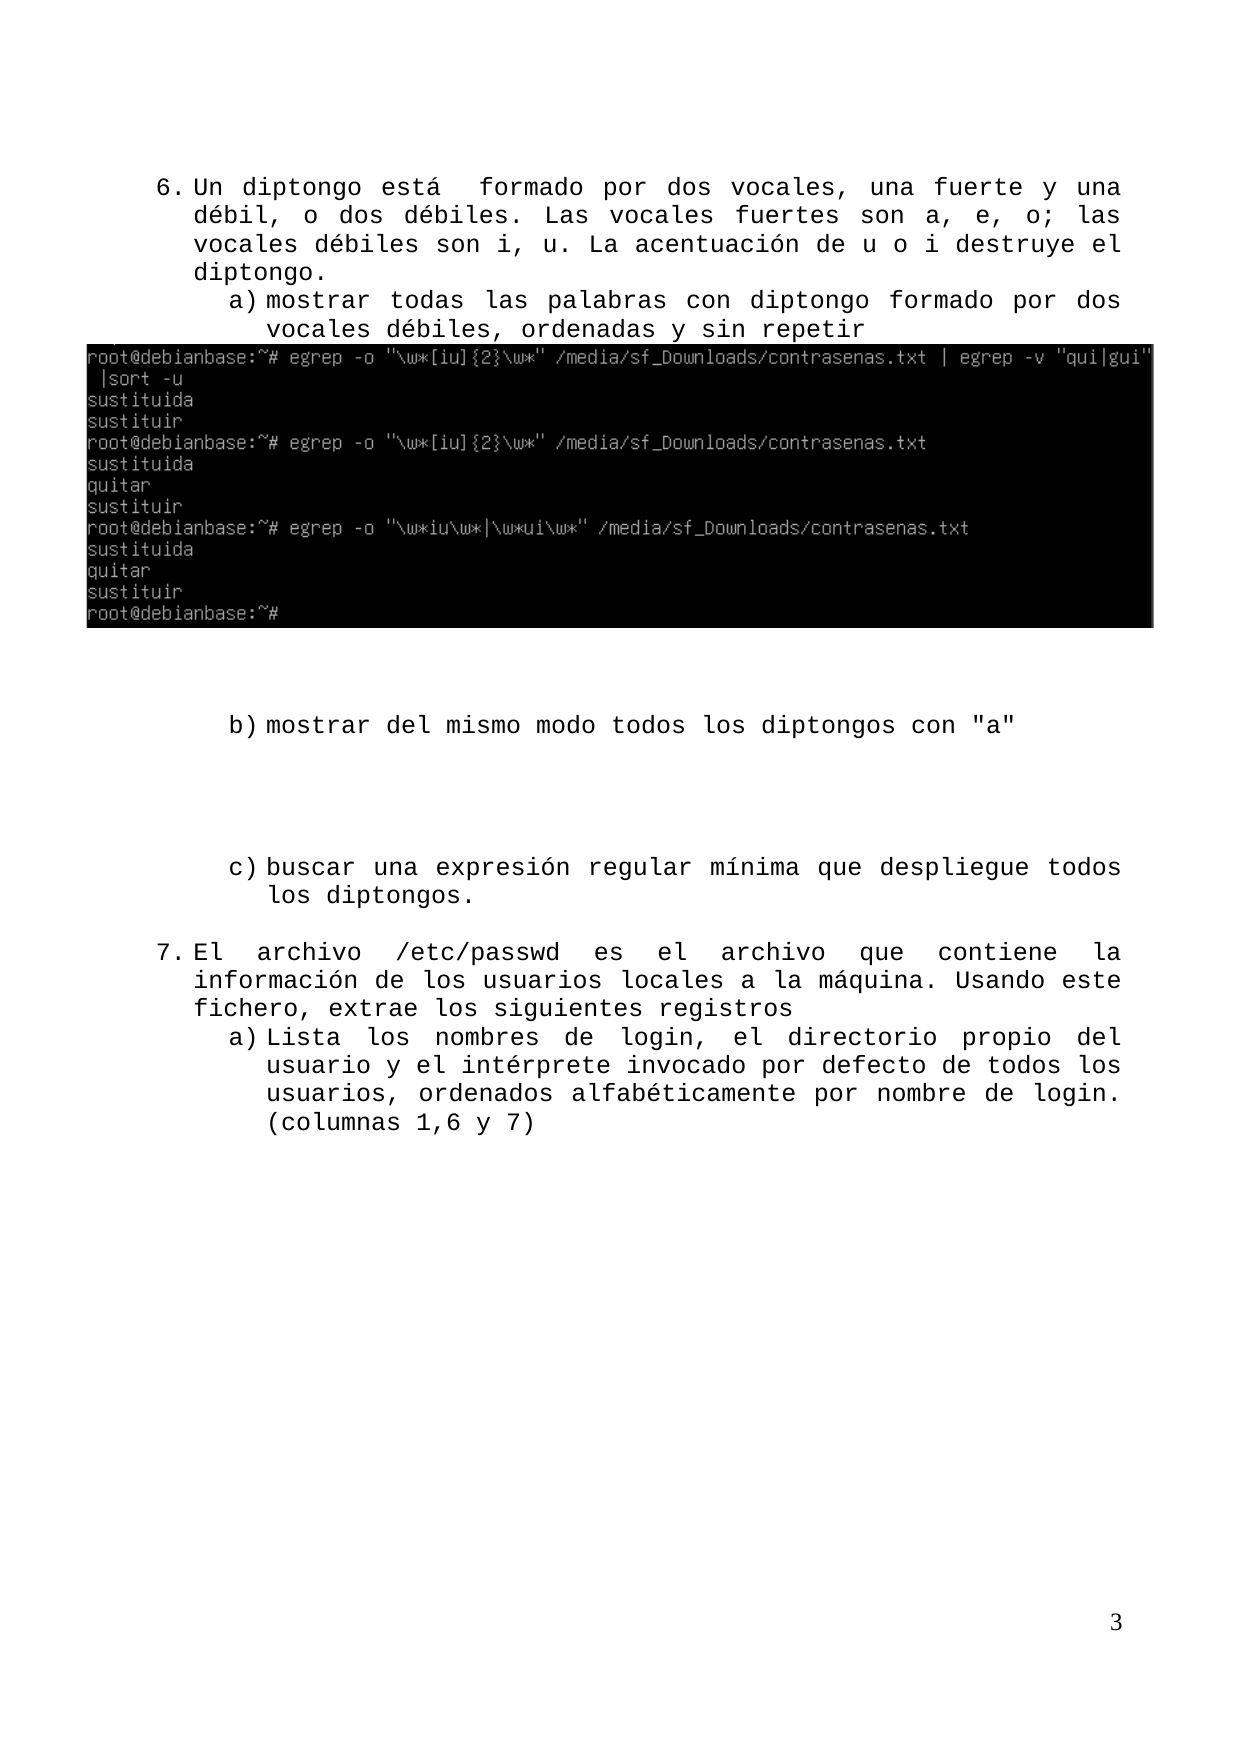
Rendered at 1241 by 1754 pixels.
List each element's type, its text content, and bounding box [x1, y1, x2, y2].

list buscar una expresión regular mínima que despliegue todos los diptongos. [228, 854, 1122, 911]
list El archivo /etc/passwd es el archivo que contiene la información de los usuarios locales a la máquina. Usando este fichero, extrae los siguientes registros [156, 939, 1122, 1024]
list Un diptongo está formado por dos vocales, una fuerte y una débil, o dos débiles. Las vocales fuertes son a, e, o; las vocales débiles son i, u. La acentuación de u o i destruye el diptongo. [156, 175, 1122, 288]
list mostrar todas las palabras con diptongo formado por dos vocales débiles, ordenadas y sin repetir [228, 288, 1122, 344]
picture [86, 344, 1154, 628]
list Lista los nombres de login, el directorio propio del usuario y el intérprete invocado por defecto de todos los usuarios, ordenados alfabéticamente por nombre de login. (columnas 1,6 y 7) [228, 1024, 1122, 1138]
list mostrar del mismo modo todos los diptongos con "a" [228, 713, 1122, 741]
